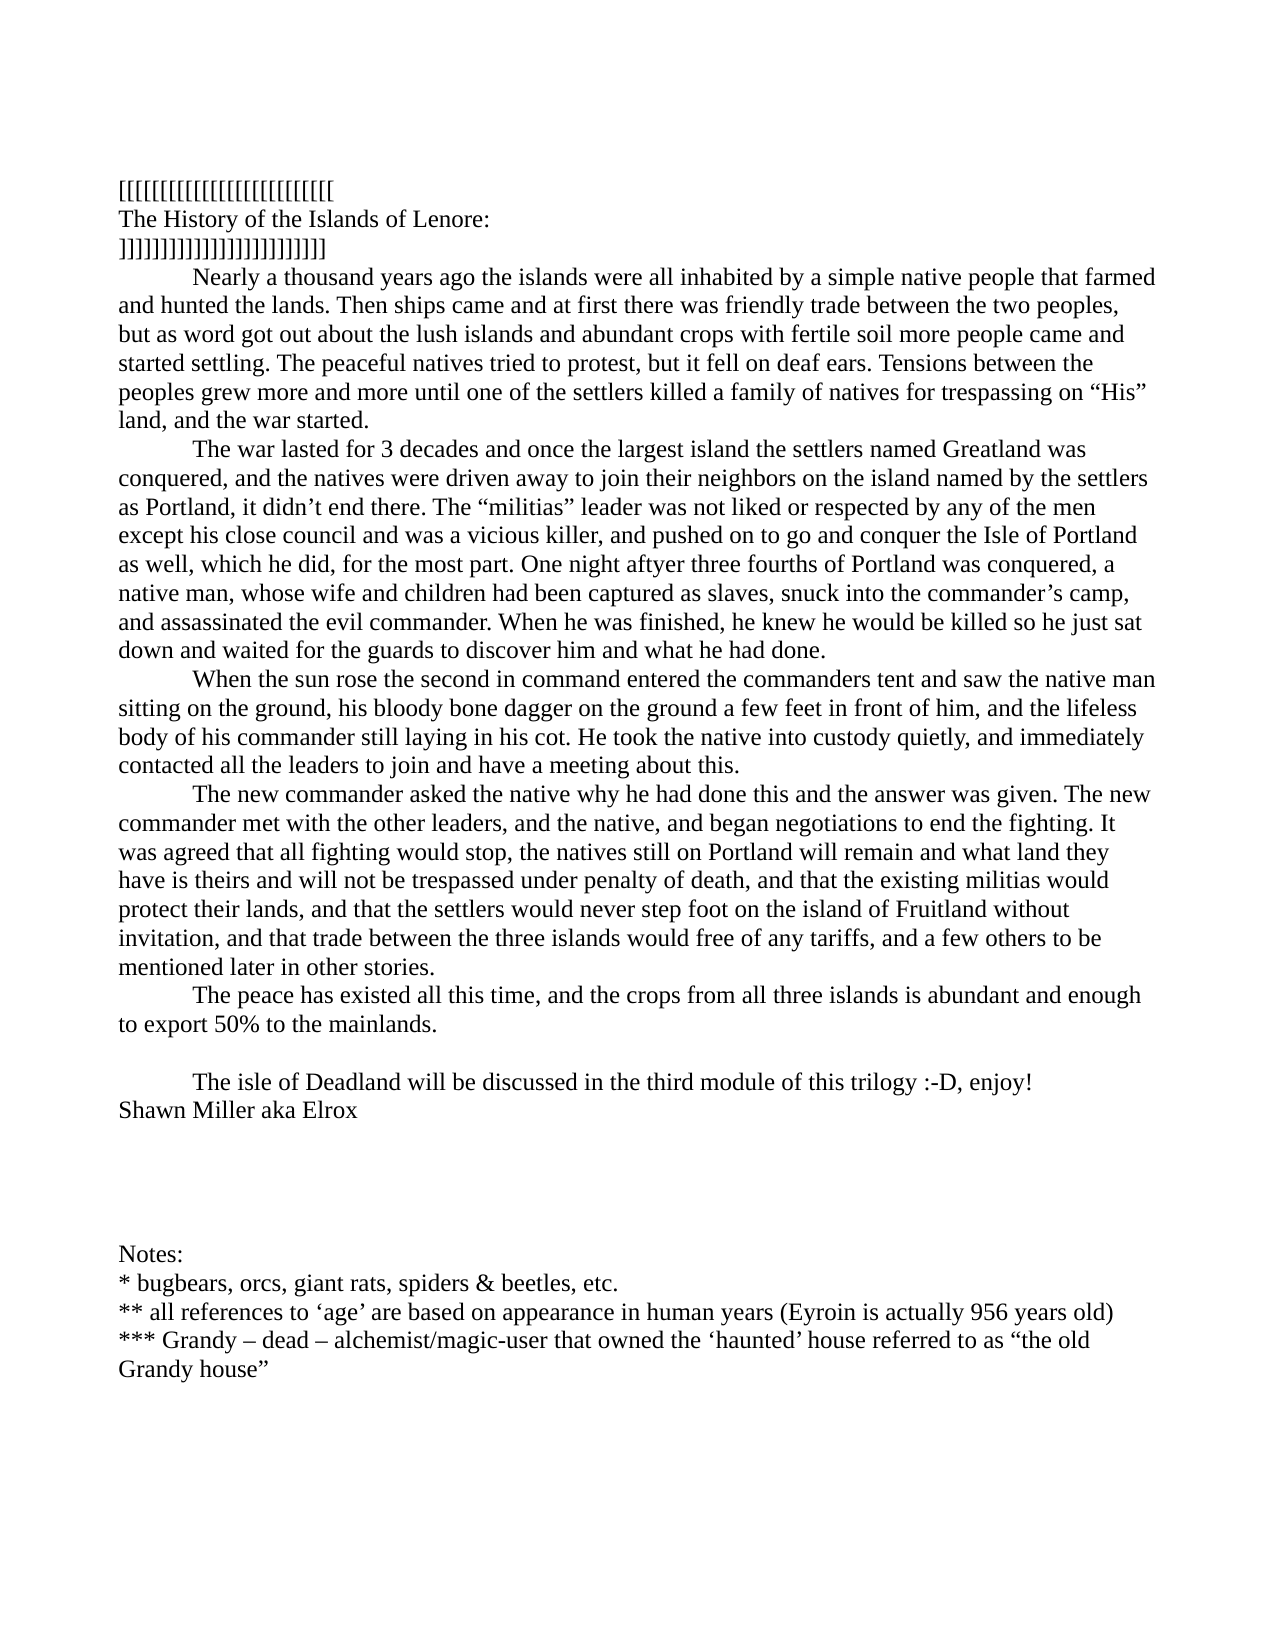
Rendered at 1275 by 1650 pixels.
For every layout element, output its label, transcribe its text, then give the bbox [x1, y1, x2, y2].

text ** all references to ‘age’ are based on appearance in human years (Eyroin is actually 956 years old) [118, 1297, 1157, 1326]
text The isle of Deadland will be discussed in the third module of this trilogy :-D, enjoy! [118, 1067, 1157, 1096]
text Nearly a thousand years ago the islands were all inhabited by a simple native people that farmed and hunted the lands. Then ships came and at first there was friendly trade between the two peoples, but as word got out about the lush islands and abundant crops with fertile soil more people came and started settling. The peaceful natives tried to protest, but it fell on deaf ears. Tensions between the peoples grew more and more until one of the settlers killed a family of natives for trespassing on “His” land, and the war started. [118, 262, 1157, 434]
text *** Grandy – dead – alchemist/magic-user that owned the ‘haunted’ house referred to as “the old Grandy house” [118, 1326, 1157, 1383]
text * bugbears, orcs, giant rats, spiders & beetles, etc. [118, 1268, 1157, 1297]
text Notes: [118, 1239, 1157, 1268]
text Shawn Miller aka Elrox [118, 1096, 1157, 1124]
text [[[[[[[[[[[[[[[[[[[[[[[[[[ [118, 176, 1157, 204]
text The History of the Islands of Lenore: [118, 204, 1157, 233]
text The war lasted for 3 decades and once the largest island the settlers named Greatland was conquered, and the natives were driven away to join their neighbors on the island named by the settlers as Portland, it didn’t end there. The “militias” leader was not liked or respected by any of the men except his close council and was a vicious killer, and pushed on to go and conquer the Isle of Portland as well, which he did, for the most part. One night aftyer three fourths of Portland was conquered, a native man, whose wife and children had been captured as slaves, snuck into the commander’s camp, and assassinated the evil commander. When he was finished, he knew he would be killed so he just sat down and waited for the guards to discover him and what he had done. [118, 434, 1157, 664]
text The new commander asked the native why he had done this and the answer was given. The new commander met with the other leaders, and the native, and began negotiations to end the fighting. It was agreed that all fighting would stop, the natives still on Portland will remain and what land they have is theirs and will not be trespassed under penalty of death, and that the existing militias would protect their lands, and that the settlers would never step foot on the island of Fruitland without invitation, and that trade between the three islands would free of any tariffs, and a few others to be mentioned later in other stories. [118, 779, 1157, 981]
text ]]]]]]]]]]]]]]]]]]]]]]]]] [118, 233, 1157, 262]
text The peace has existed all this time, and the crops from all three islands is abundant and enough to export 50% to the mainlands. [118, 981, 1157, 1038]
text When the sun rose the second in command entered the commanders tent and saw the native man sitting on the ground, his bloody bone dagger on the ground a few feet in front of him, and the lifeless body of his commander still laying in his cot. He took the native into custody quietly, and immediately contacted all the leaders to join and have a meeting about this. [118, 664, 1157, 779]
